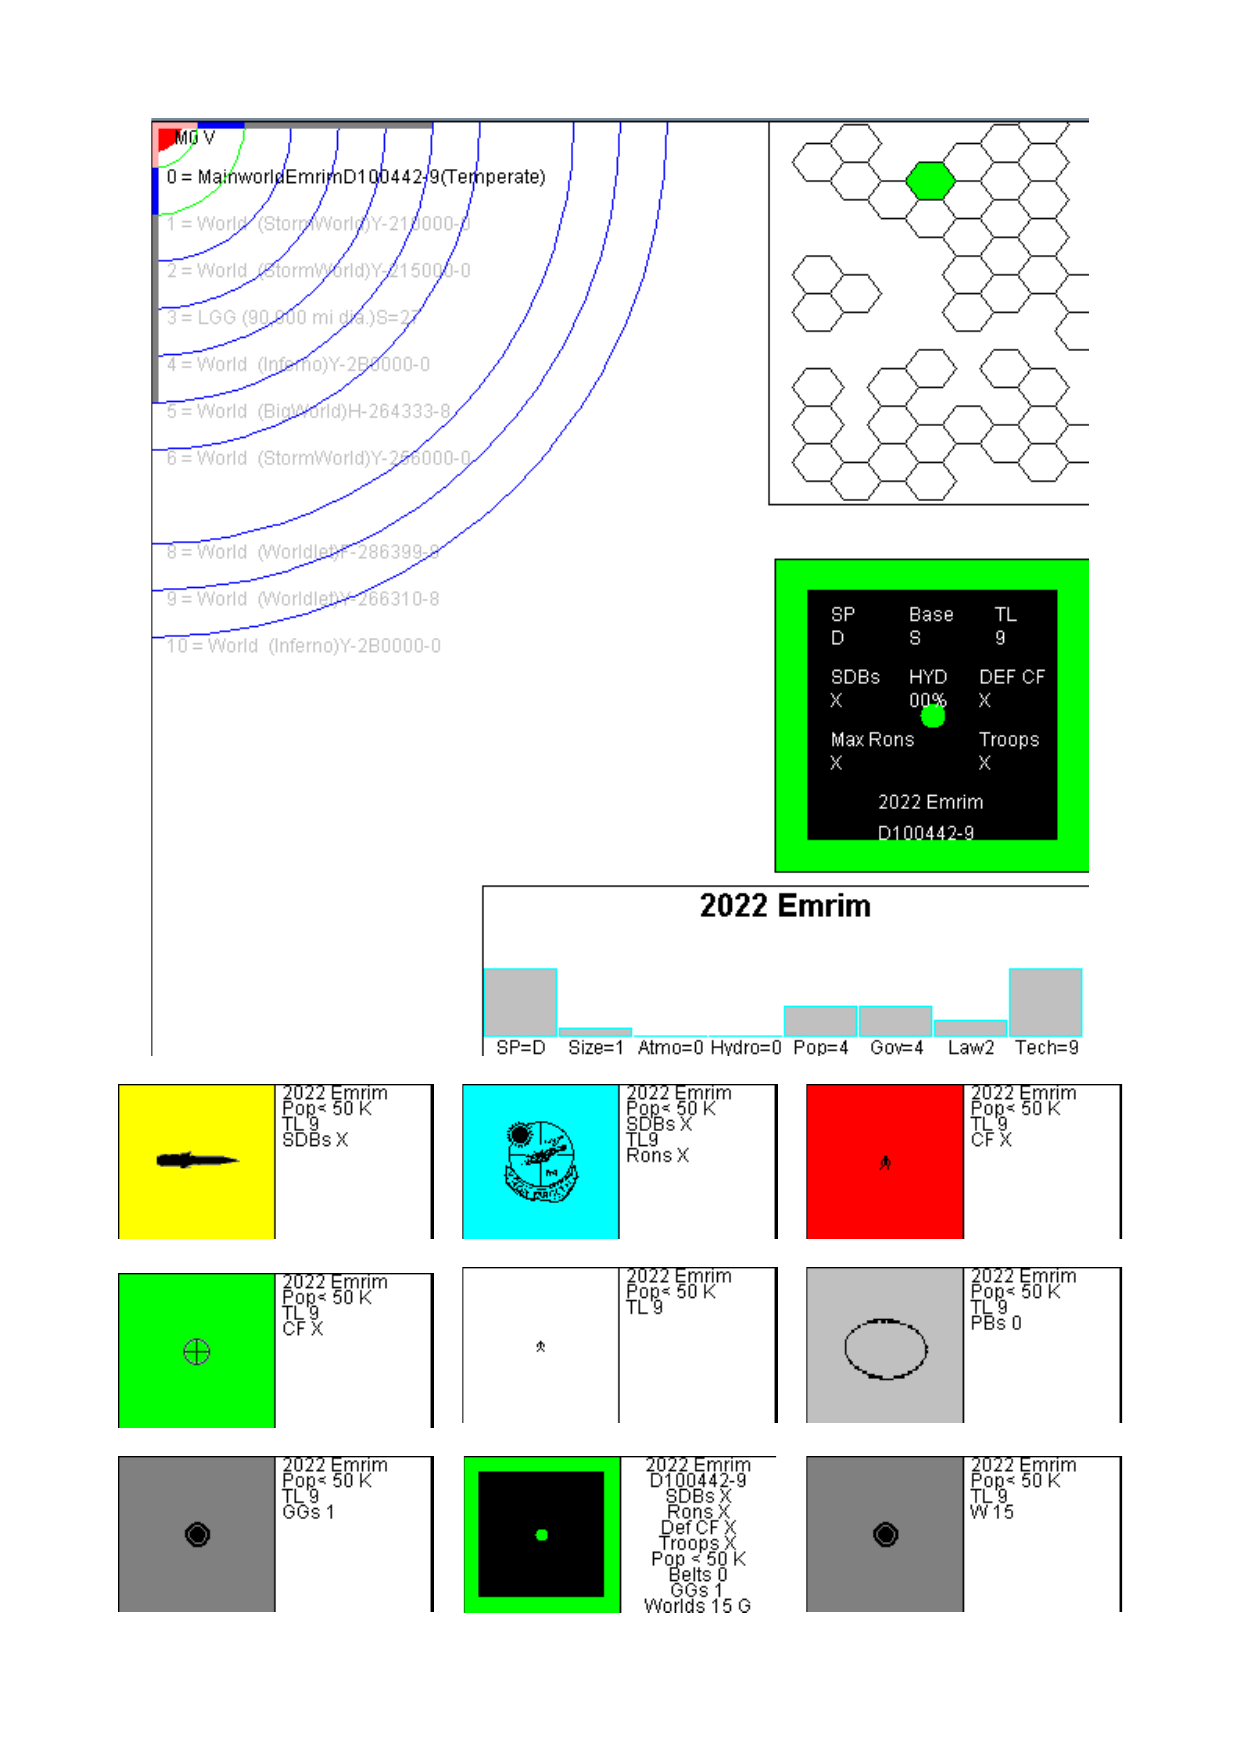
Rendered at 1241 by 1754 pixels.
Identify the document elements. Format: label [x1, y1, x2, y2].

picture [118, 1456, 434, 1612]
picture [462, 1084, 778, 1239]
picture [462, 1267, 778, 1423]
picture [151, 118, 1089, 1056]
picture [806, 1084, 1123, 1239]
picture [118, 1084, 434, 1239]
picture [806, 1267, 1123, 1423]
picture [118, 1273, 434, 1428]
picture [463, 1456, 777, 1613]
picture [806, 1456, 1123, 1612]
